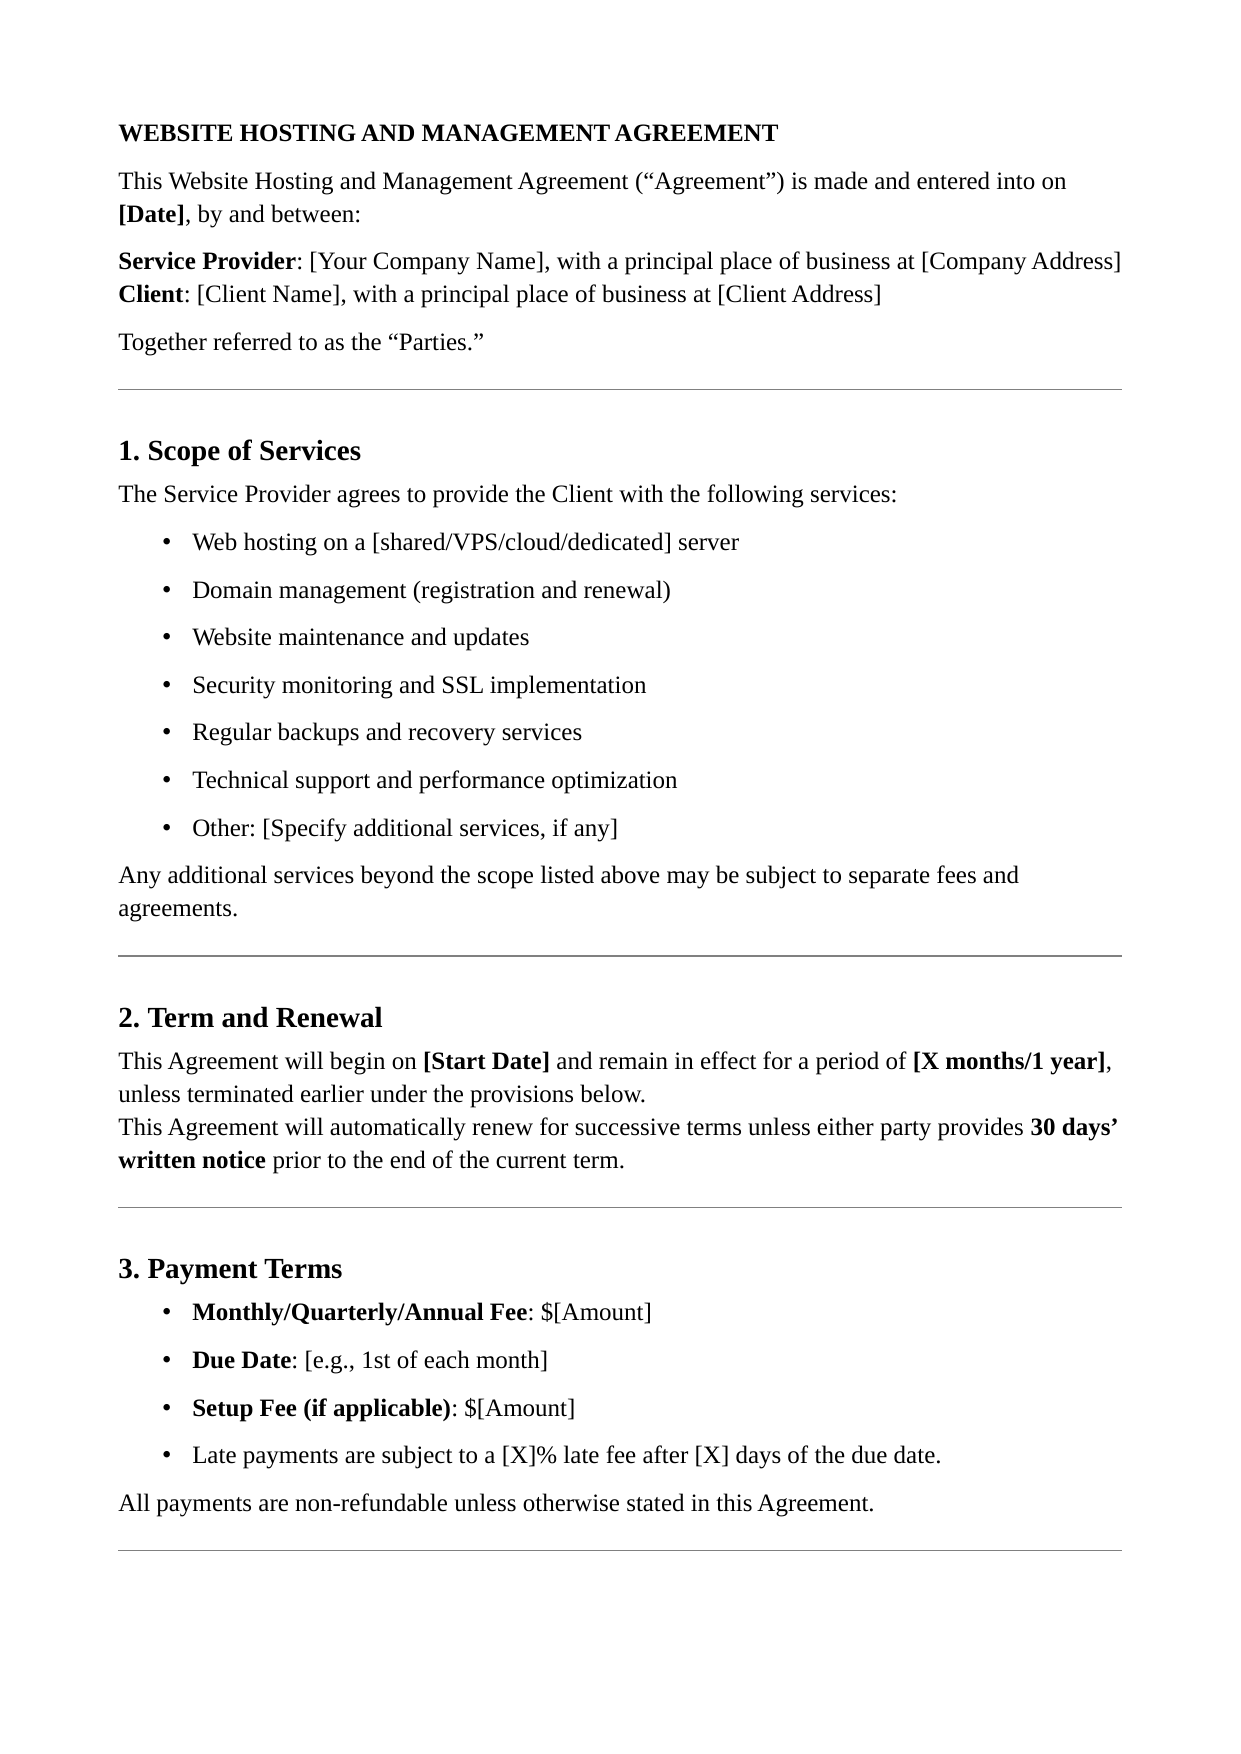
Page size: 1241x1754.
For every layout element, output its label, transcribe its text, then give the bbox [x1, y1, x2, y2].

text WEBSITE HOSTING AND MANAGEMENT AGREEMENT [118, 118, 1122, 147]
text This Website Hosting and Management Agreement (“Agreement”) is made and entered into on [Date], by and between: [118, 166, 1122, 227]
text The Service Provider agrees to provide the Client with the following services: [118, 479, 1122, 508]
list Other: [Specify additional services, if any] [162, 813, 1122, 841]
list Domain management (registration and renewal) [162, 575, 1122, 603]
text Any additional services beyond the scope listed above may be subject to separate fees and agreements. [118, 860, 1122, 922]
subtitle 2. Term and Renewal [118, 1000, 1122, 1033]
subtitle 3. Payment Terms [118, 1251, 1122, 1285]
subtitle 1. Scope of Services [118, 433, 1122, 467]
list Regular backups and recovery services [162, 717, 1122, 746]
list Late payments are subject to a [X]% late fee after [X] days of the due date. [162, 1440, 1122, 1469]
list Due Date: [e.g., 1st of each month] [162, 1345, 1122, 1374]
list Technical support and performance optimization [162, 765, 1122, 794]
text Service Provider: [Your Company Name], with a principal place of business at [Company Address] Client: [Client Name], with a principal place of business at [Client Address] [118, 246, 1122, 308]
list Web hosting on a [shared/VPS/cloud/dedicated] server [162, 527, 1122, 556]
text All payments are non-refundable unless otherwise stated in this Agreement. [118, 1488, 1122, 1517]
list Website maintenance and updates [162, 622, 1122, 651]
list Monthly/Quarterly/Annual Fee: $[Amount] [162, 1297, 1122, 1326]
text This Agreement will begin on [Start Date] and remain in effect for a period of [X months/1 year], unless terminated earlier under the provisions below. This Agreement will automatically renew for successive terms unless either party provides 30 days’ written notice prior to the end of the current term. [118, 1046, 1122, 1174]
text Together referred to as the “Parties.” [118, 327, 1122, 356]
list Setup Fee (if applicable): $[Amount] [162, 1393, 1122, 1421]
list Security monitoring and SSL implementation [162, 670, 1122, 699]
